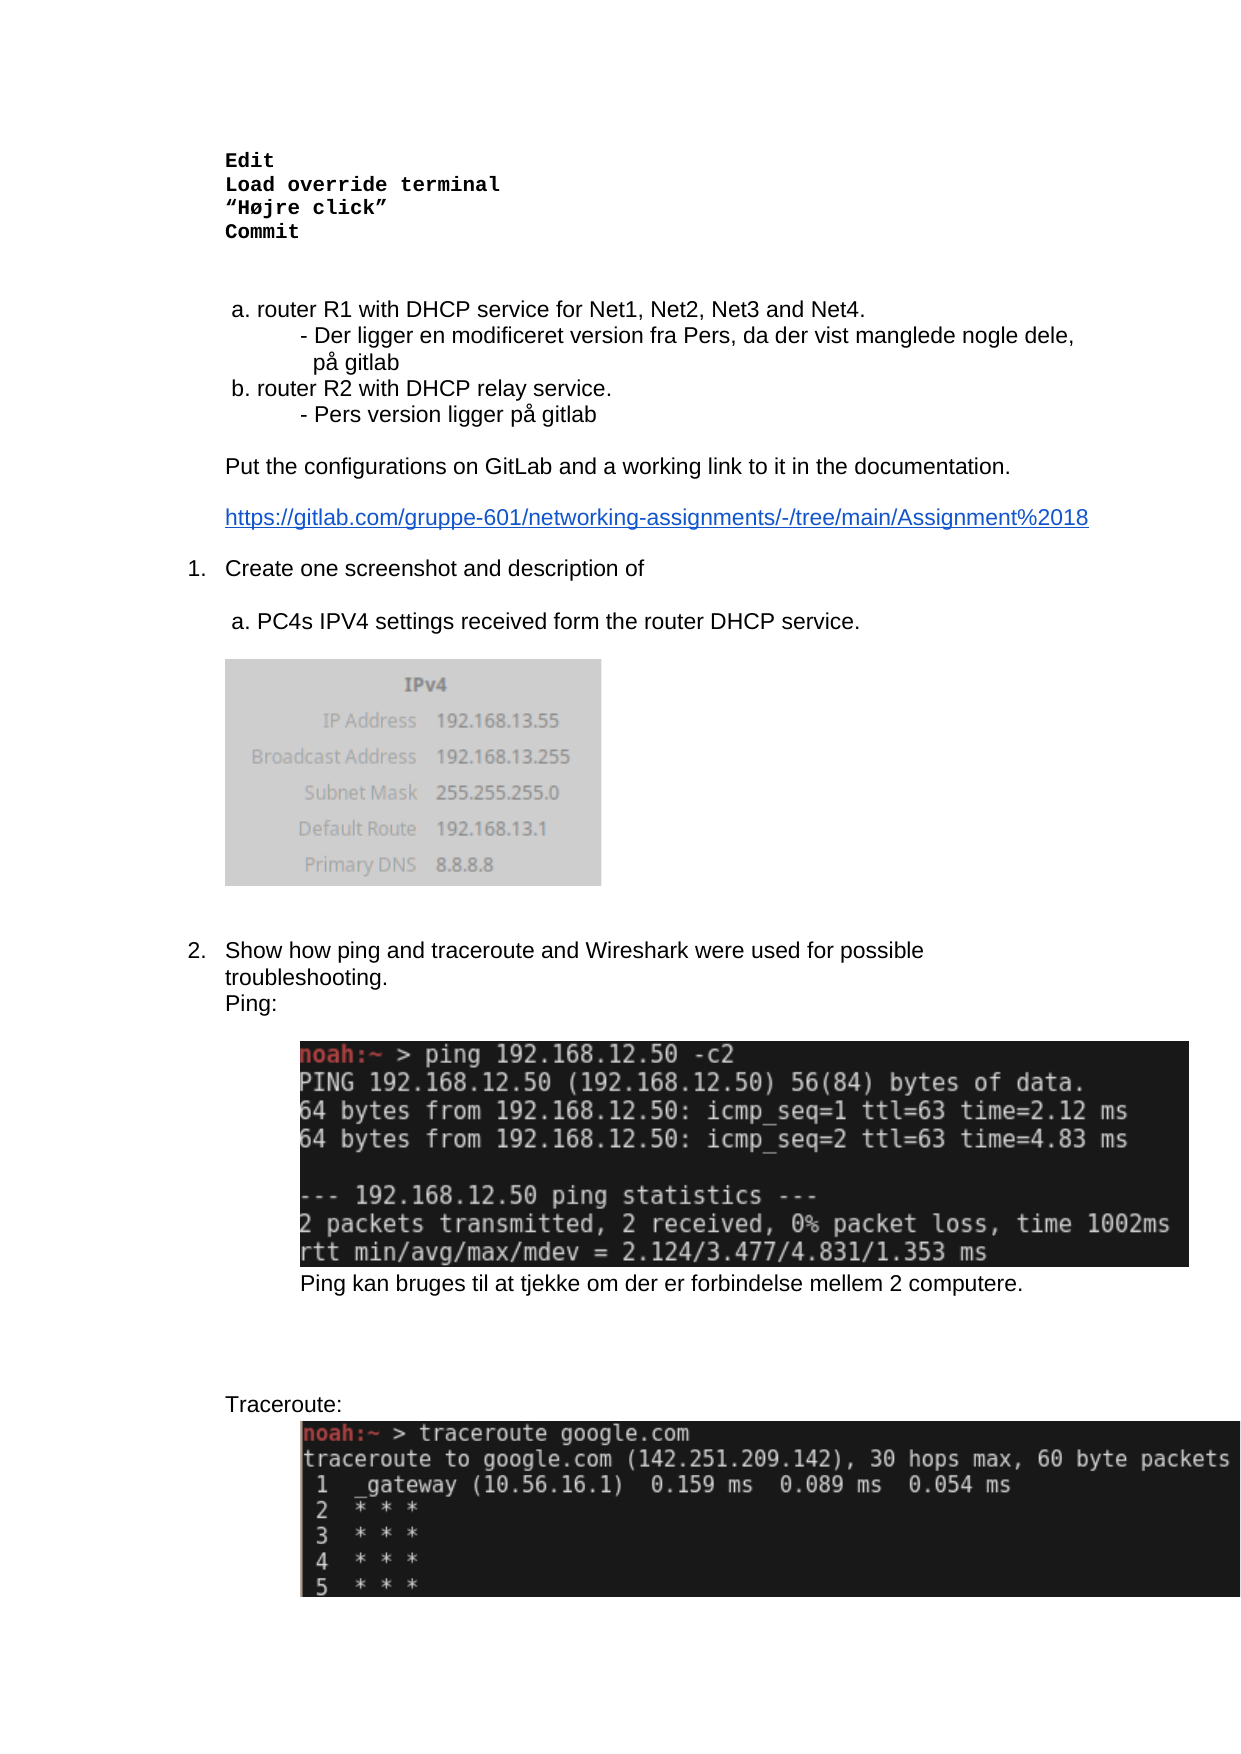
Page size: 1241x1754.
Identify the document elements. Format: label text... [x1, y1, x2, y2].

picture [225, 659, 602, 886]
list Create one screenshot and description of a. PC4s IPV4 settings received form the router DHCP service. [187, 555, 1090, 634]
text Put the configurations on GitLab and a working link to it in the documentation. [150, 453, 1090, 479]
text a. router R1 with DHCP service for Net1, Net2, Net3 and Net4. - Der ligger en modificeret version fra Pers, da der vist manglede nogle dele, på gitlab b. router R2 with DHCP relay service. - Pers version ligger på gitlab [225, 269, 1090, 428]
list Edit Load override terminal “Højre click” Commit [187, 150, 1090, 244]
picture [300, 1041, 1189, 1267]
picture [300, 1421, 1241, 1597]
text Traceroute: [225, 1391, 1090, 1417]
list Show how ping and traceroute and Wireshark were used for possible troubleshooting. Ping: [187, 937, 1090, 1016]
text https://gitlab.com/gruppe-601/networking-assignments/-/tree/main/Assignment%2018 [150, 504, 1090, 530]
text Ping kan bruges til at tjekke om der er forbindelse mellem 2 computere. [300, 1270, 1090, 1297]
